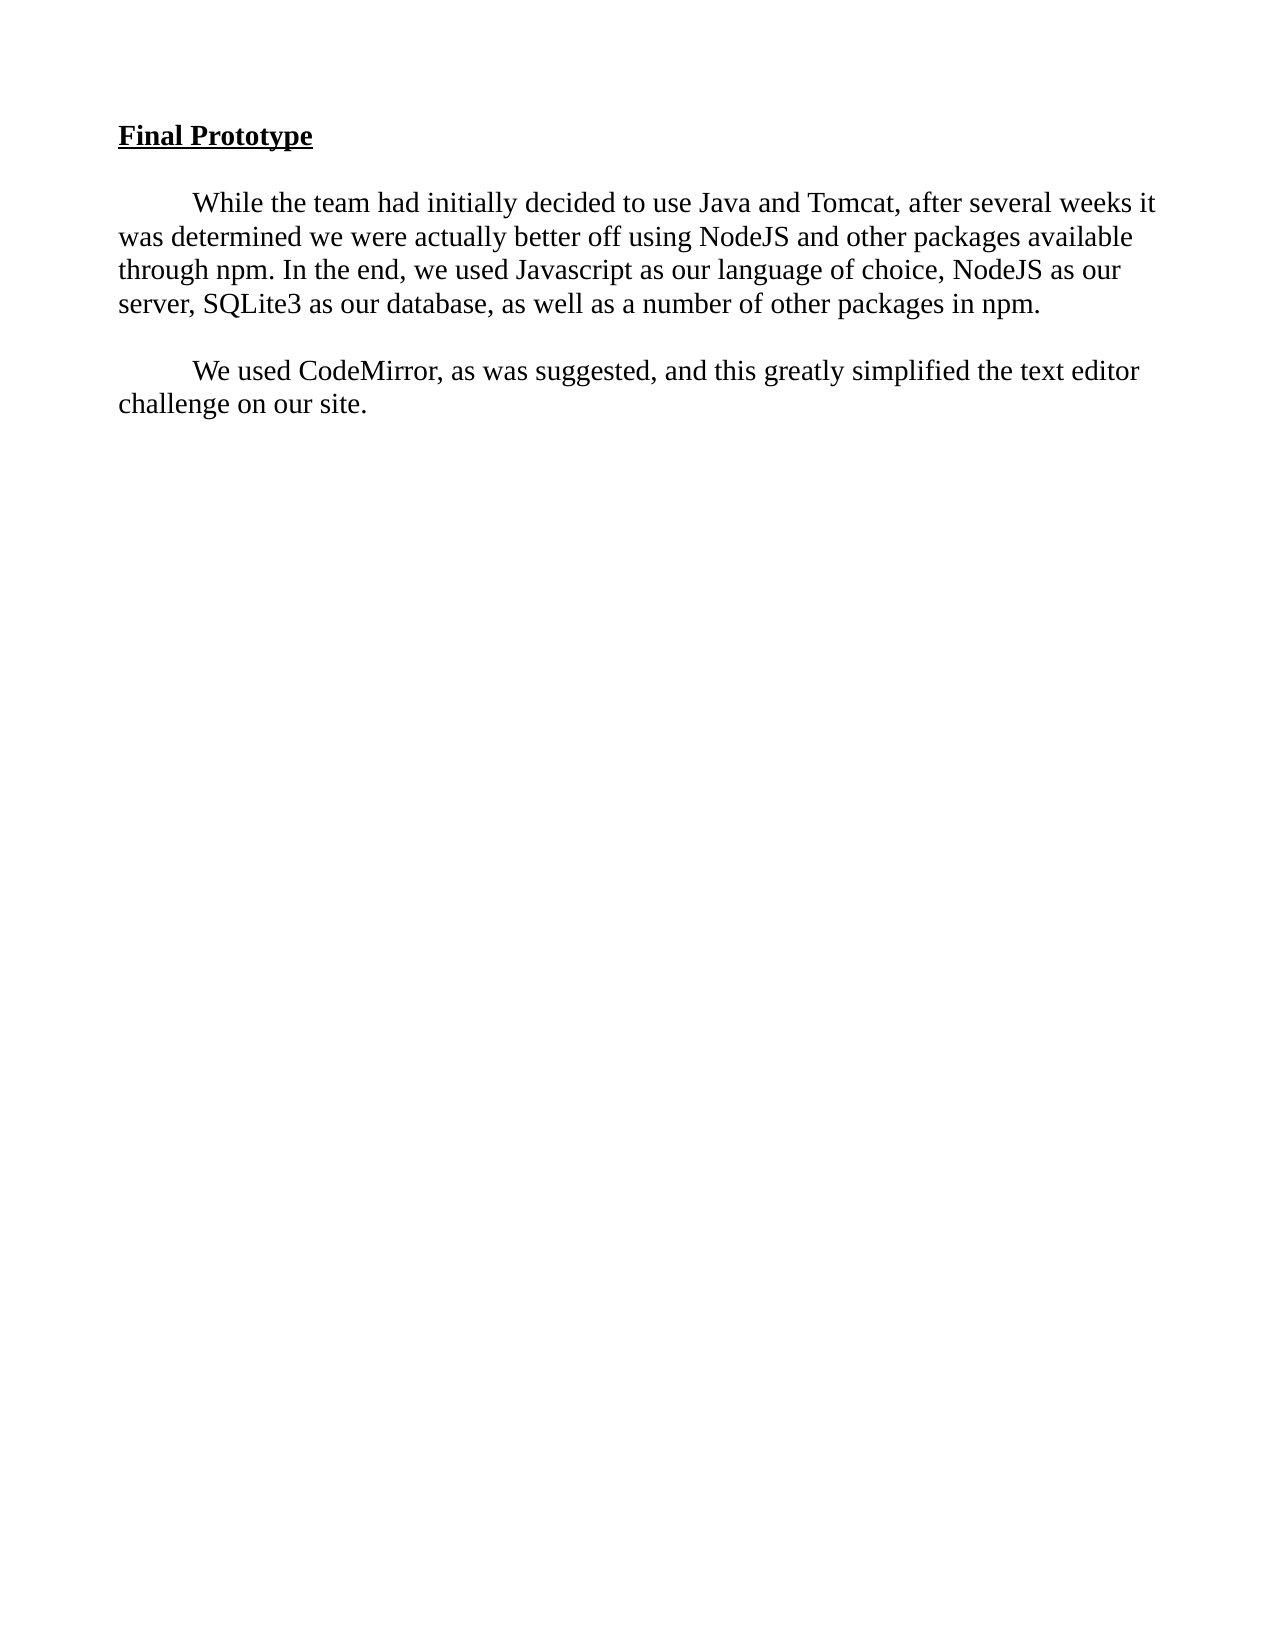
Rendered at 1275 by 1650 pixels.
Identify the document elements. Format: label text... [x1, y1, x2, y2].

text While the team had initially decided to use Java and Tomcat, after several weeks it was determined we were actually better off using NodeJS and other packages available through npm. In the end, we used Javascript as our language of choice, NodeJS as our server, SQLite3 as our database, as well as a number of other packages in npm. [118, 185, 1157, 319]
text Final Prototype [118, 118, 1157, 152]
text We used CodeMirror, as was suggested, and this greatly simplified the text editor challenge on our site. [118, 353, 1157, 420]
